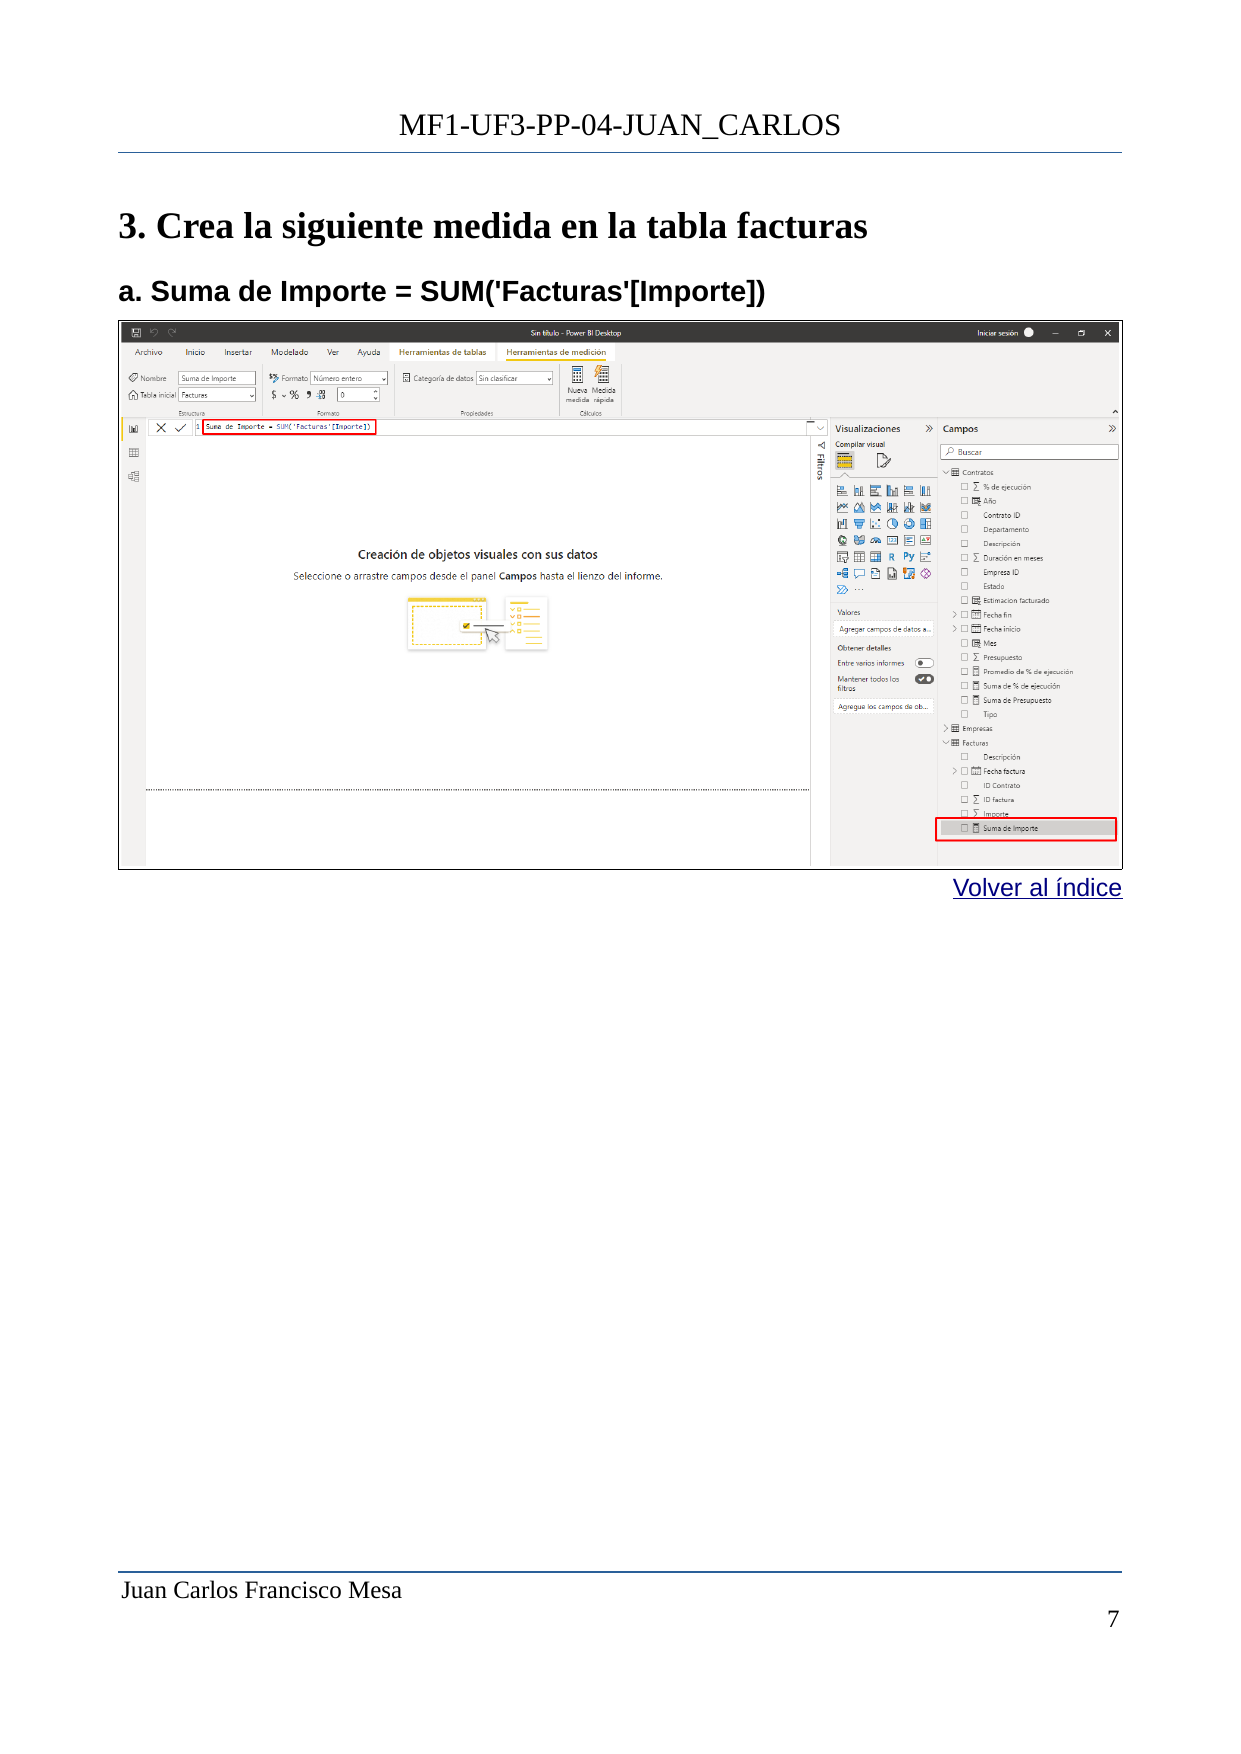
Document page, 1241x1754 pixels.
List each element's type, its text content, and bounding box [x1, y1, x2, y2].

text Volver al índice [118, 870, 1122, 902]
subtitle 3. Crea la siguiente medida en la tabla facturas [118, 204, 1122, 247]
picture [121, 322, 1119, 866]
subtitle a. Suma de Importe = SUM('Facturas'[Importe]) [118, 274, 1122, 307]
text [119, 321, 1122, 869]
